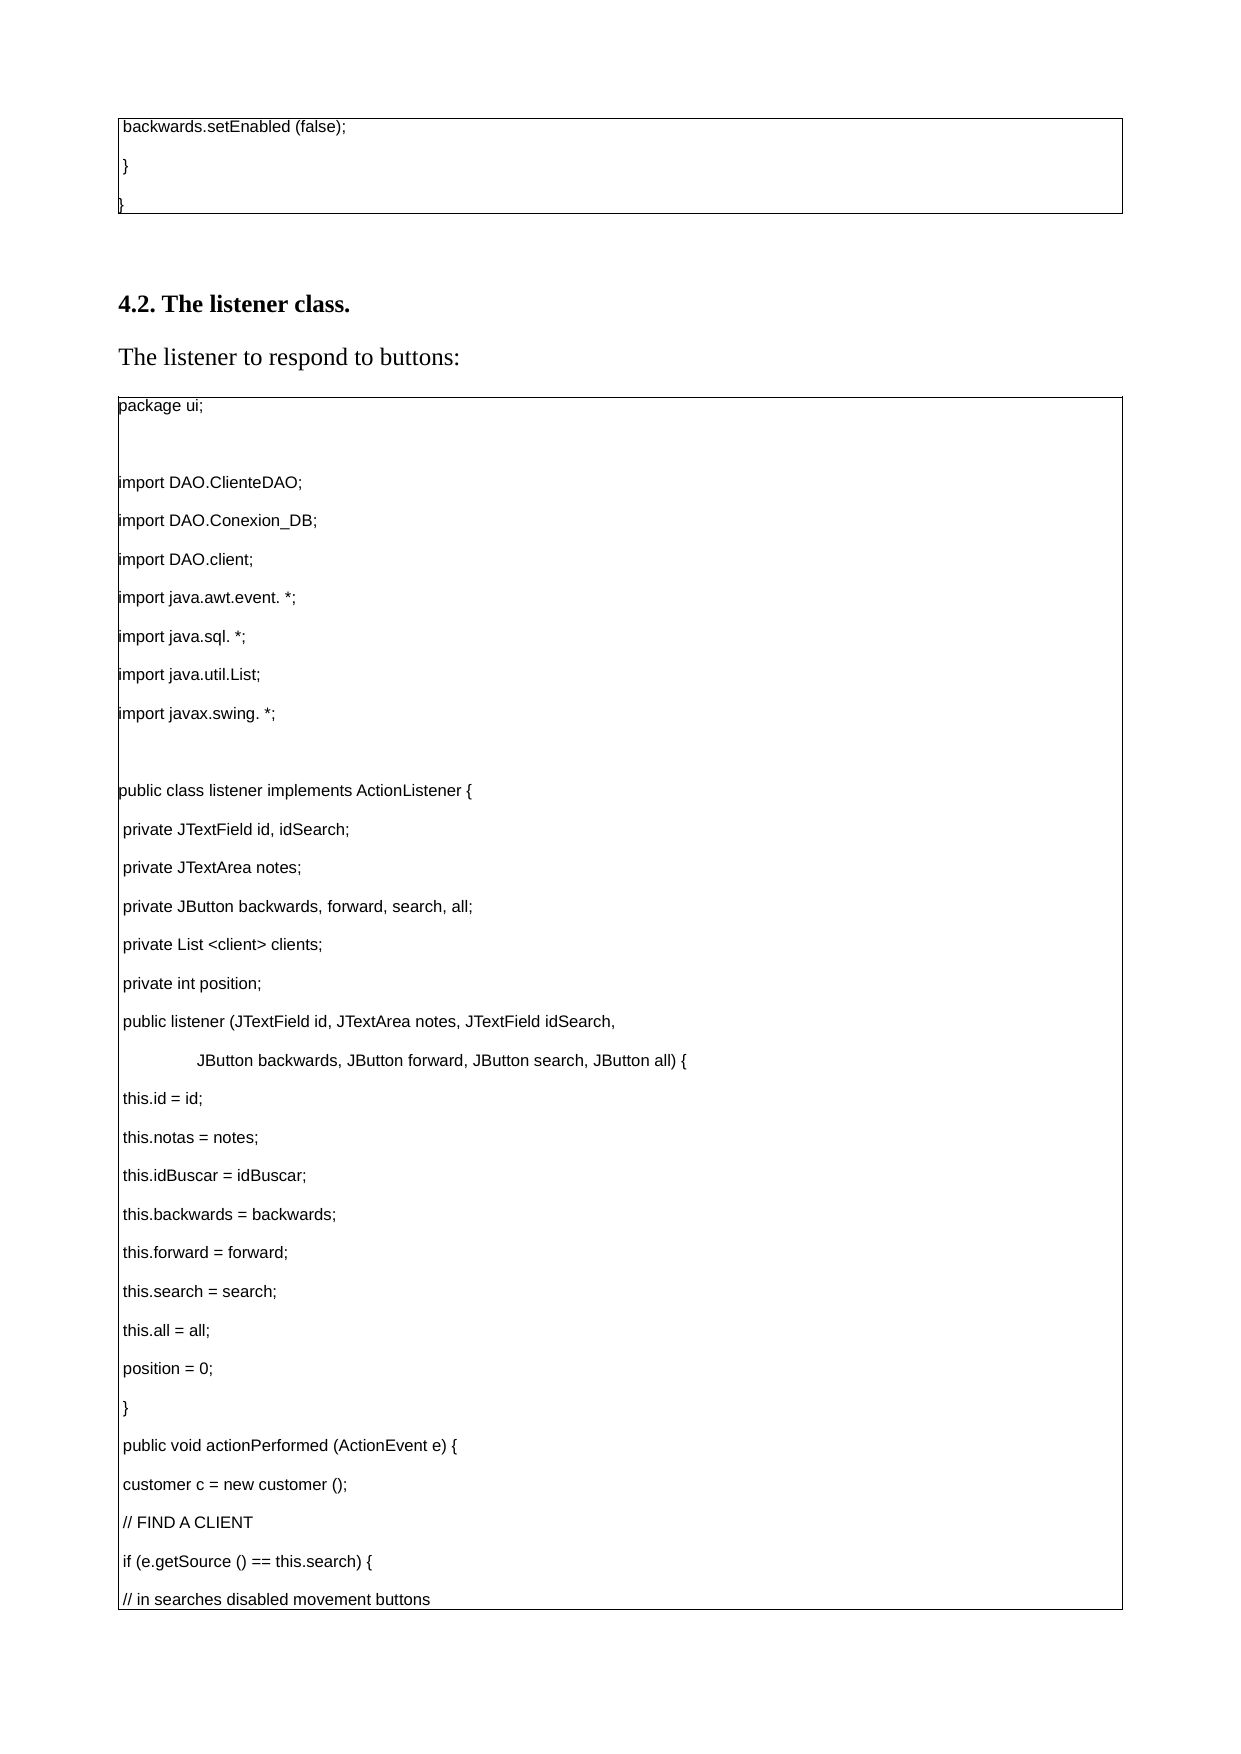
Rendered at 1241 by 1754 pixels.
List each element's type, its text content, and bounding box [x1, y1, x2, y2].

text if (e.getSource () == this.search) { [119, 1553, 1122, 1571]
text package ui; [119, 398, 1122, 414]
text import DAO.ClienteDAO; [119, 473, 1122, 492]
text private JTextField id, idSearch; [119, 820, 1122, 838]
text public void actionPerformed (ActionEvent e) { [119, 1437, 1122, 1455]
text The listener to respond to buttons: [118, 342, 1122, 371]
text public class listener implements ActionListener { [119, 782, 1122, 800]
text } [119, 1398, 1122, 1417]
text import DAO.client; [119, 551, 1122, 569]
text import javax.swing. *; [119, 705, 1122, 723]
text this.idBuscar = idBuscar; [119, 1167, 1122, 1185]
text // FIND A CLIENT [119, 1514, 1122, 1532]
text public listener (JTextField id, JTextArea notes, JTextField idSearch, [119, 1013, 1122, 1031]
text private int position; [119, 974, 1122, 993]
text } [119, 195, 1122, 213]
text this.all = all; [119, 1321, 1122, 1339]
text import java.awt.event. *; [119, 589, 1122, 607]
text backwards.setEnabled (false); [119, 119, 1122, 136]
text customer c = new customer (); [119, 1476, 1122, 1494]
text import java.sql. *; [119, 628, 1122, 646]
text JButton backwards, JButton forward, JButton search, JButton all) { [119, 1052, 1122, 1070]
text this.forward = forward; [119, 1244, 1122, 1262]
text this.backwards = backwards; [119, 1206, 1122, 1224]
text this.search = search; [119, 1283, 1122, 1301]
text private JTextArea notes; [119, 859, 1122, 877]
text private List <client> clients; [119, 936, 1122, 954]
text } [119, 157, 1122, 175]
text position = 0; [119, 1360, 1122, 1378]
text private JButton backwards, forward, search, all; [119, 897, 1122, 916]
text this.id = id; [119, 1090, 1122, 1108]
text this.notas = notes; [119, 1129, 1122, 1147]
text // in searches disabled movement buttons [119, 1591, 1122, 1609]
text 4.2. The listener class. [118, 289, 1122, 317]
text import DAO.Conexion_DB; [119, 512, 1122, 530]
text import java.util.List; [119, 666, 1122, 684]
